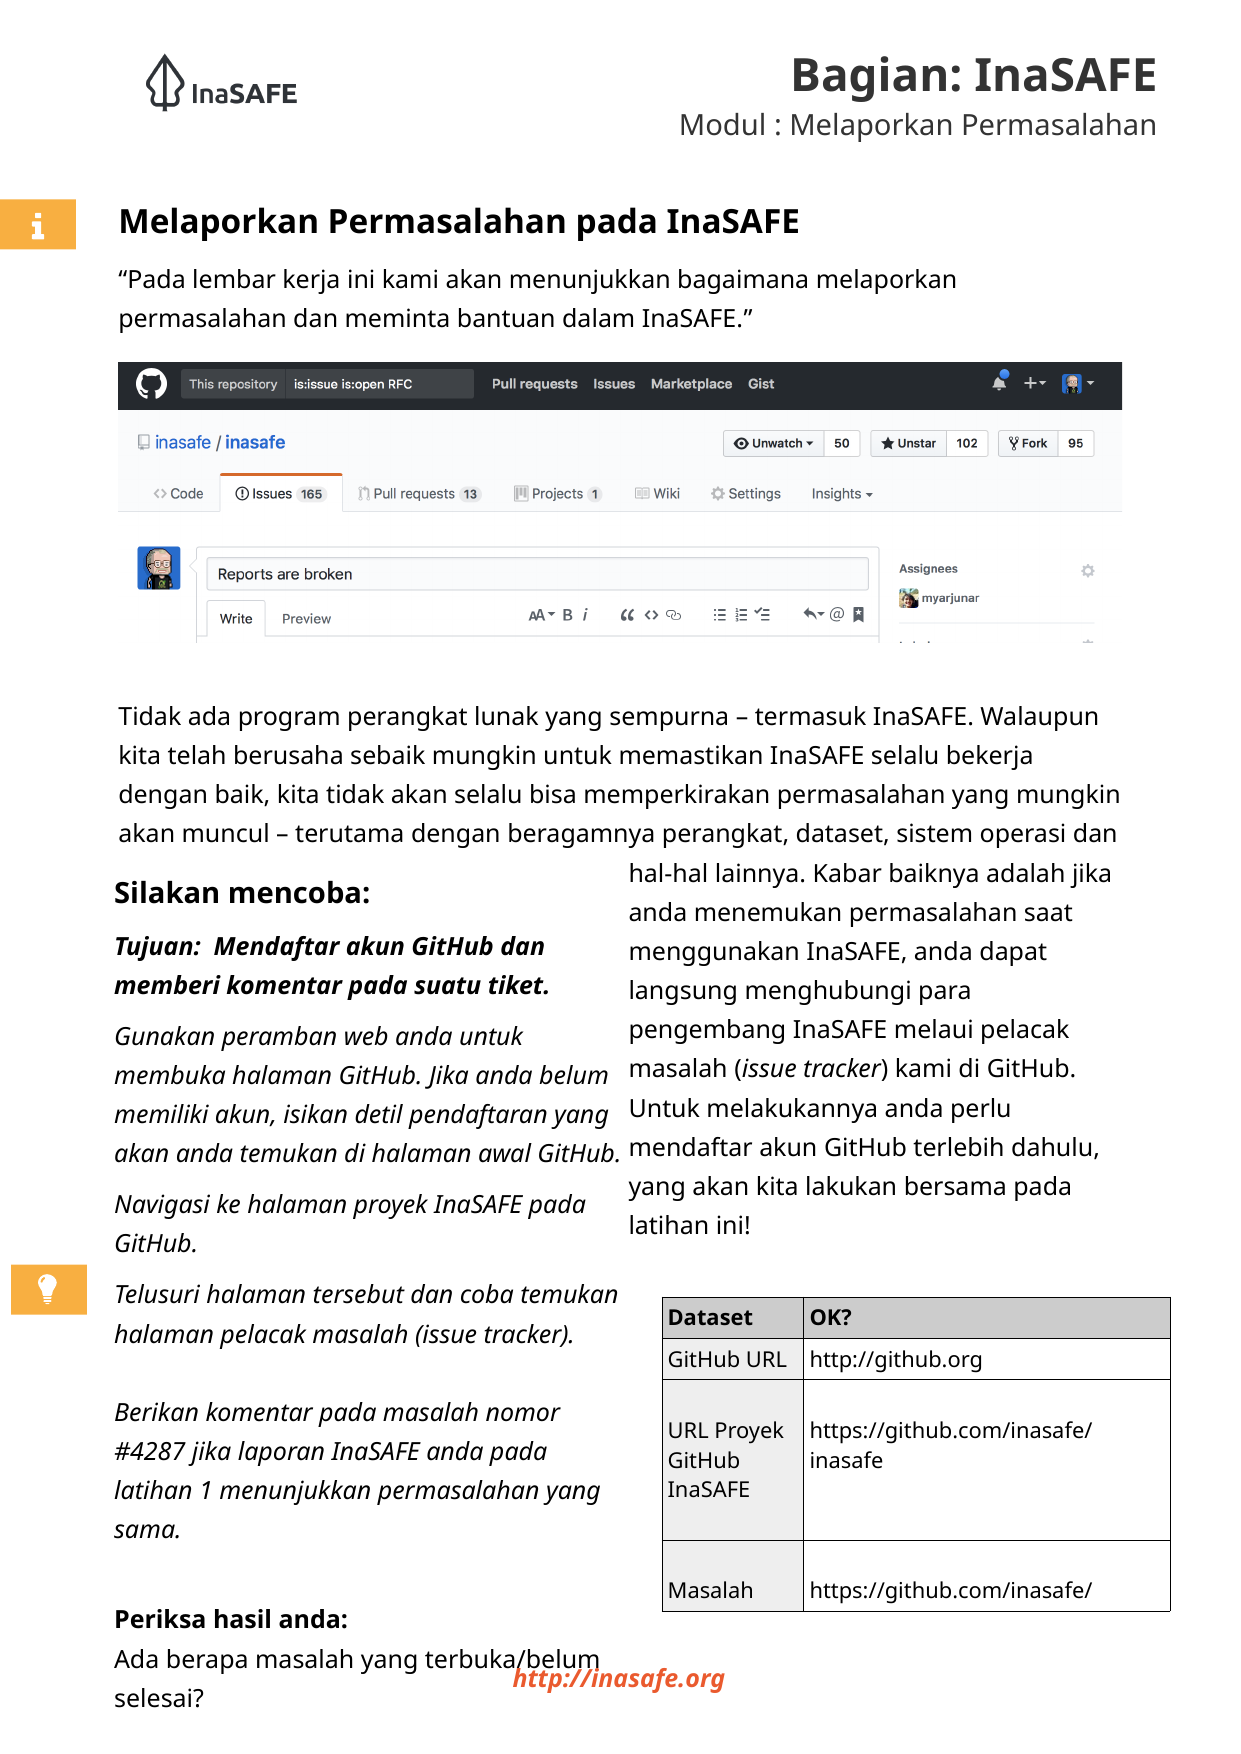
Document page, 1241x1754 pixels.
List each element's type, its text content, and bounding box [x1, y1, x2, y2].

text “Pada lembar kerja ini kami akan menunjukkan bagaimana melaporkan permasalahan dan meminta bantuan dalam InaSAFE.” [118, 262, 1122, 335]
picture [126, 35, 322, 131]
table_cell GitHub URL [663, 1339, 803, 1379]
table_cell http://github.org [804, 1339, 1170, 1379]
table_header Dataset [663, 1298, 803, 1338]
table_cell Masalah [663, 1541, 803, 1611]
table_header OK? [804, 1298, 1170, 1338]
text Tidak ada program perangkat lunak yang sempurna – termasuk InaSAFE. Walaupun kita telah berusaha sebaik mungkin untuk memastikan InaSAFE selalu bekerja dengan baik, kita tidak akan selalu bisa memperkirakan permasalahan yang mungkin akan muncul – terutama dengan beragamnya perangkat, dataset, sistem operasi dan hal-hal lainnya. Kabar baiknya adalah jika anda menemukan permasalahan saat menggunakan InaSAFE, anda dapat langsung menghubungi para pengembang InaSAFE melaui pelacak masalah (issue tracker) kami di GitHub. Untuk melakukannya anda perlu mendaftar akun GitHub terlebih dahulu, yang akan kita lakukan bersama pada latihan ini! [118, 699, 1122, 1242]
picture [118, 362, 1123, 643]
table_cell URL Proyek GitHub InaSAFE [663, 1380, 803, 1540]
table_cell https://github.com/inasafe/inasafe [804, 1380, 1170, 1540]
table_cell https://github.com/inasafe/ [804, 1541, 1170, 1611]
subtitle Melaporkan Permasalahan pada InaSAFE [118, 198, 1122, 243]
